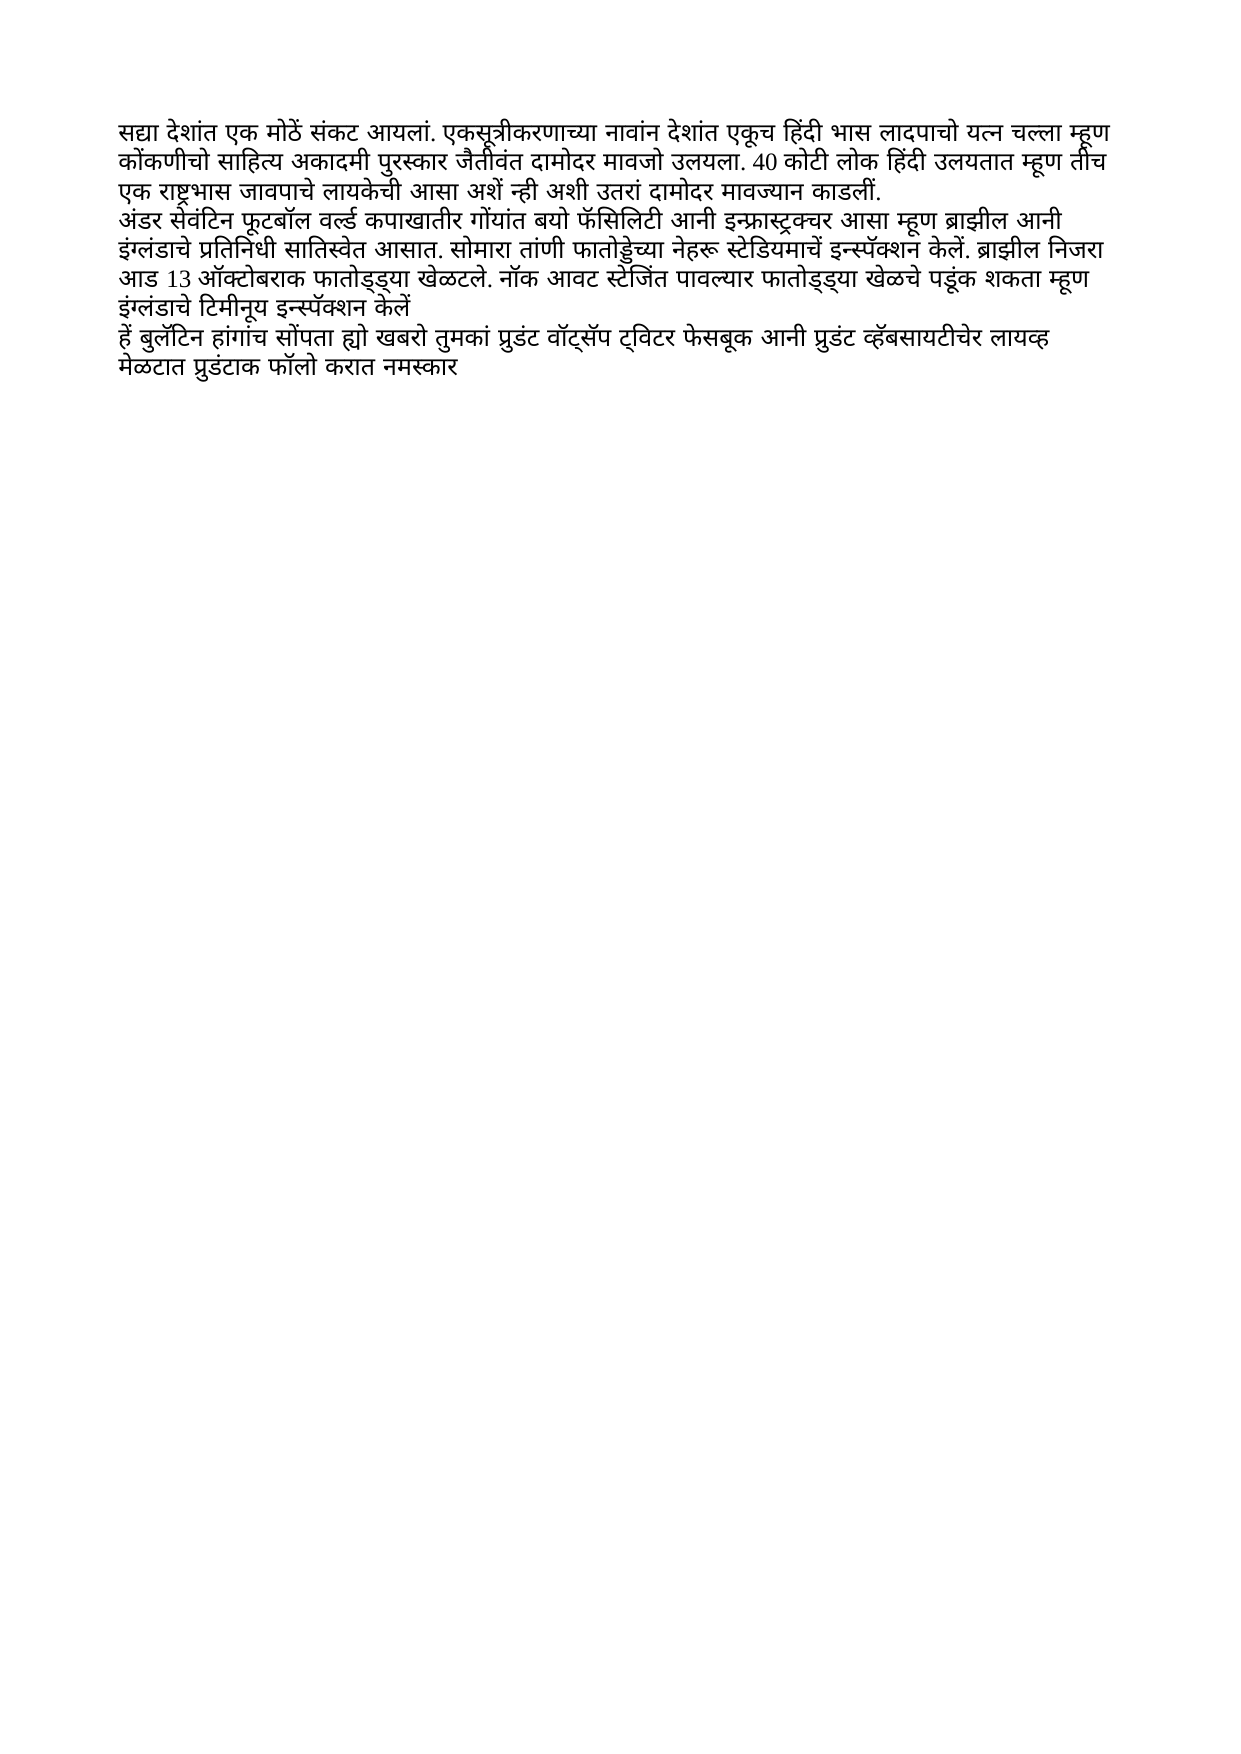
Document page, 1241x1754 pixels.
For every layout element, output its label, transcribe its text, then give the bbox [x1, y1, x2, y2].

text अंडर सेवंटिन फूटबॉल वर्ल्ड कपाखातीर गोंयांत बयो फॅसिलिटी आनी इन्फ्रास्ट्रक्चर आसा म्हूण ब्राझील आनी इंग्लंडाचे प्रतिनिधी सातिस्वेत आसात. सोमारा तांणी फातोड्डेच्या नेहरू स्टेडियमाचें इन्स्पॅक्शन केलें. ब्राझील निजरा आड 13 ऑक्टोबराक फातोड्ड्या खेळटले. नॉक आवट स्टेजिंत पावल्यार फातोड्ड्या खेळचे पडूंक शकता म्हूण इंग्लंडाचे टिमीनूय इन्स्पॅक्शन केलें [118, 206, 1122, 323]
text हें बुलॅटिन हांगांच सोंपता ह्यो खबरो तुमकां प्रुडंट वॉट्सॅप ट्विटर फेसबूक आनी प्रुडंट व्हॅबसायटीचेर लायव्ह मेळटात प्रुडंटाक फॉलो करात नमस्कार [118, 323, 1122, 381]
text सद्या देशांत एक मोठें संकट आयलां. एकसूत्रीकरणाच्या नावांन देशांत एकूच हिंदी भास लादपाचो यत्न चल्ला म्हूण कोंकणीचो साहित्य अकादमी पुरस्कार जैतीवंत दामोदर मावजो उलयला. 40 कोटी लोक हिंदी उलयतात म्हूण तीच एक राष्ट्रभास जावपाचे लायकेची आसा अशें न्ही अशी उतरां दामोदर मावज्यान काडलीं. [118, 118, 1122, 206]
